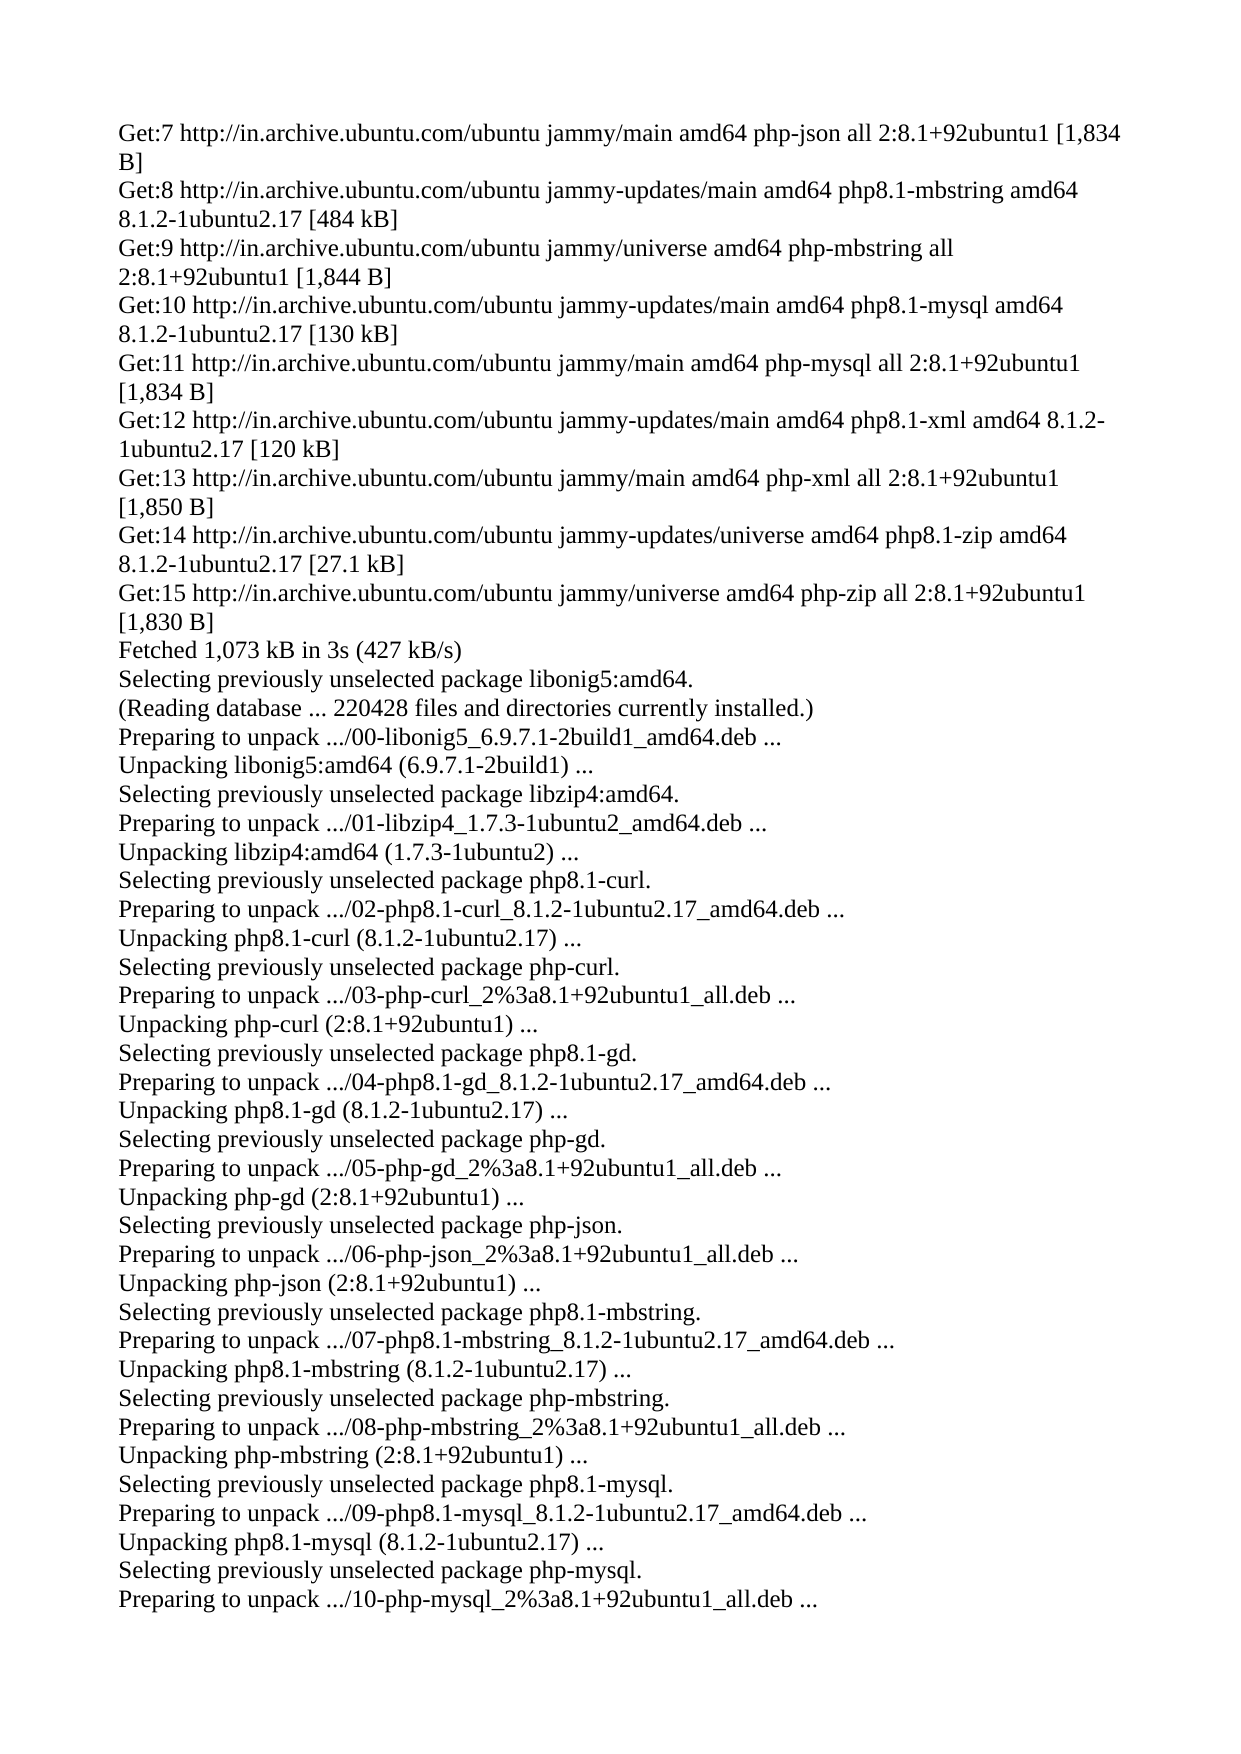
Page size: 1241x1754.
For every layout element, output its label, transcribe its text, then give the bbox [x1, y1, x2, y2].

text Unpacking php-mbstring (2:8.1+92ubuntu1) ... [118, 1441, 1122, 1469]
text Selecting previously unselected package libonig5:amd64. [118, 664, 1122, 693]
text Unpacking php8.1-mysql (8.1.2-1ubuntu2.17) ... [118, 1527, 1122, 1556]
text Unpacking php-json (2:8.1+92ubuntu1) ... [118, 1268, 1122, 1297]
text Unpacking libzip4:amd64 (1.7.3-1ubuntu2) ... [118, 837, 1122, 866]
text Selecting previously unselected package php-mysql. [118, 1556, 1122, 1584]
text Get:11 http://in.archive.ubuntu.com/ubuntu jammy/main amd64 php-mysql all 2:8.1+92ubuntu1 [1,834 B] [118, 348, 1122, 406]
text Preparing to unpack .../08-php-mbstring_2%3a8.1+92ubuntu1_all.deb ... [118, 1412, 1122, 1441]
text Get:9 http://in.archive.ubuntu.com/ubuntu jammy/universe amd64 php-mbstring all 2:8.1+92ubuntu1 [1,844 B] [118, 233, 1122, 291]
text Selecting previously unselected package php8.1-mysql. [118, 1469, 1122, 1498]
text Unpacking php8.1-mbstring (8.1.2-1ubuntu2.17) ... [118, 1354, 1122, 1383]
text Selecting previously unselected package php-curl. [118, 952, 1122, 981]
text Selecting previously unselected package php8.1-mbstring. [118, 1297, 1122, 1326]
text Unpacking php8.1-curl (8.1.2-1ubuntu2.17) ... [118, 923, 1122, 952]
text Unpacking php-gd (2:8.1+92ubuntu1) ... [118, 1182, 1122, 1211]
text Get:12 http://in.archive.ubuntu.com/ubuntu jammy-updates/main amd64 php8.1-xml amd64 8.1.2-1ubuntu2.17 [120 kB] [118, 406, 1122, 463]
text Unpacking php8.1-gd (8.1.2-1ubuntu2.17) ... [118, 1096, 1122, 1124]
text Preparing to unpack .../10-php-mysql_2%3a8.1+92ubuntu1_all.deb ... [118, 1584, 1122, 1613]
text Selecting previously unselected package php-gd. [118, 1124, 1122, 1153]
text Get:8 http://in.archive.ubuntu.com/ubuntu jammy-updates/main amd64 php8.1-mbstring amd64 8.1.2-1ubuntu2.17 [484 kB] [118, 176, 1122, 233]
text Preparing to unpack .../09-php8.1-mysql_8.1.2-1ubuntu2.17_amd64.deb ... [118, 1498, 1122, 1527]
text Preparing to unpack .../05-php-gd_2%3a8.1+92ubuntu1_all.deb ... [118, 1153, 1122, 1182]
text Preparing to unpack .../01-libzip4_1.7.3-1ubuntu2_amd64.deb ... [118, 808, 1122, 837]
text Get:14 http://in.archive.ubuntu.com/ubuntu jammy-updates/universe amd64 php8.1-zip amd64 8.1.2-1ubuntu2.17 [27.1 kB] [118, 521, 1122, 578]
text Preparing to unpack .../02-php8.1-curl_8.1.2-1ubuntu2.17_amd64.deb ... [118, 894, 1122, 923]
text Preparing to unpack .../03-php-curl_2%3a8.1+92ubuntu1_all.deb ... [118, 981, 1122, 1009]
text Preparing to unpack .../06-php-json_2%3a8.1+92ubuntu1_all.deb ... [118, 1239, 1122, 1268]
text Preparing to unpack .../00-libonig5_6.9.7.1-2build1_amd64.deb ... [118, 722, 1122, 751]
text Get:15 http://in.archive.ubuntu.com/ubuntu jammy/universe amd64 php-zip all 2:8.1+92ubuntu1 [1,830 B] [118, 578, 1122, 636]
text Selecting previously unselected package php8.1-gd. [118, 1038, 1122, 1067]
text Unpacking libonig5:amd64 (6.9.7.1-2build1) ... [118, 751, 1122, 779]
text Fetched 1,073 kB in 3s (427 kB/s) [118, 636, 1122, 664]
text Selecting previously unselected package php-mbstring. [118, 1383, 1122, 1412]
text Get:7 http://in.archive.ubuntu.com/ubuntu jammy/main amd64 php-json all 2:8.1+92ubuntu1 [1,834 B] [118, 118, 1122, 176]
text Selecting previously unselected package php-json. [118, 1211, 1122, 1239]
text Preparing to unpack .../07-php8.1-mbstring_8.1.2-1ubuntu2.17_amd64.deb ... [118, 1326, 1122, 1354]
text Selecting previously unselected package php8.1-curl. [118, 866, 1122, 894]
text (Reading database ... 220428 files and directories currently installed.) [118, 693, 1122, 722]
text Preparing to unpack .../04-php8.1-gd_8.1.2-1ubuntu2.17_amd64.deb ... [118, 1067, 1122, 1096]
text Selecting previously unselected package libzip4:amd64. [118, 779, 1122, 808]
text Get:10 http://in.archive.ubuntu.com/ubuntu jammy-updates/main amd64 php8.1-mysql amd64 8.1.2-1ubuntu2.17 [130 kB] [118, 291, 1122, 348]
text Unpacking php-curl (2:8.1+92ubuntu1) ... [118, 1009, 1122, 1038]
text Get:13 http://in.archive.ubuntu.com/ubuntu jammy/main amd64 php-xml all 2:8.1+92ubuntu1 [1,850 B] [118, 463, 1122, 521]
